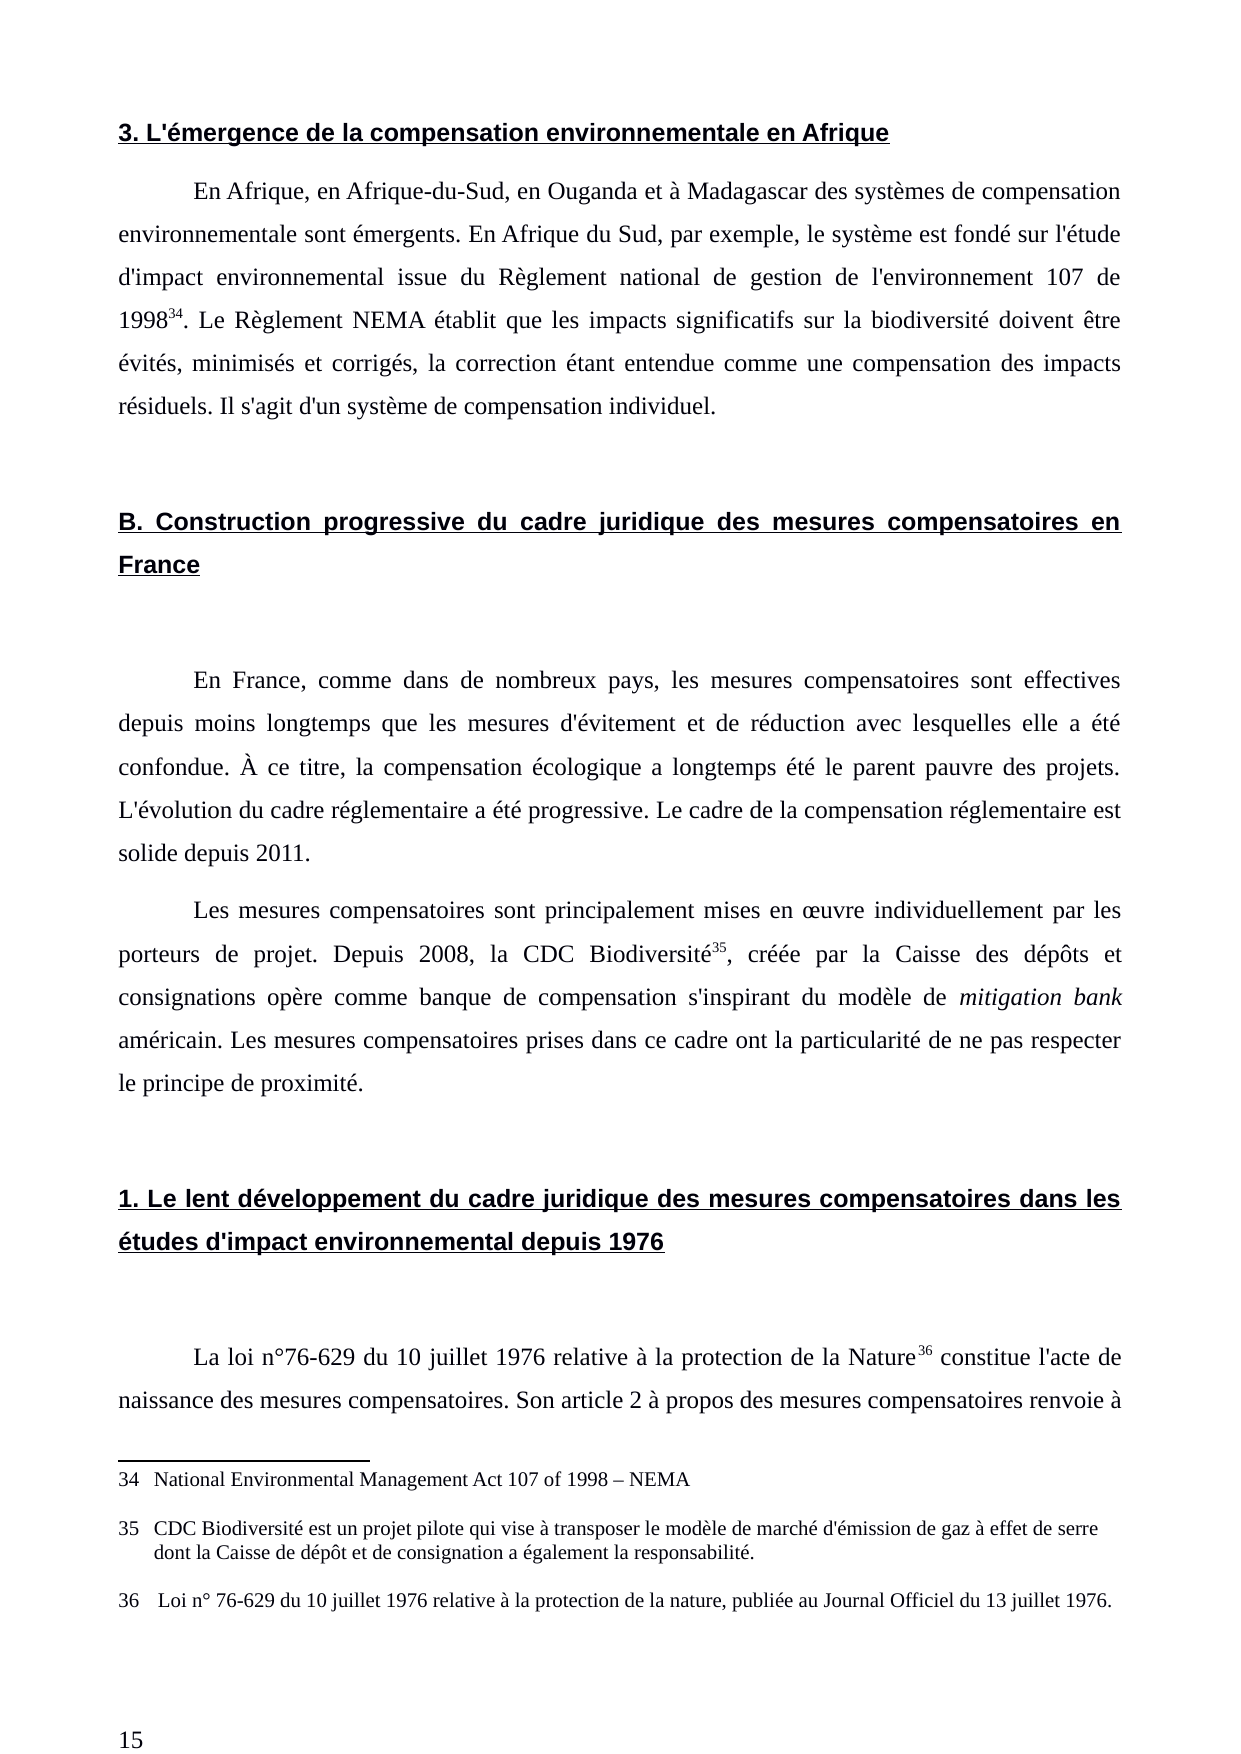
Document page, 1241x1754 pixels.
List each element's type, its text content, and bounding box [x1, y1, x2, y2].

text 3. L'émergence de la compensation environnementale en Afrique [118, 118, 1122, 147]
text 1. Le lent développement du cadre juridique des mesures compensatoires dans les [118, 1183, 1122, 1209]
text études d'impact environnemental depuis 1976 [118, 1210, 1122, 1255]
text La loi n°76-629 du 10 juillet 1976 relative à la protection de la Nature constitue l'acte de naissance des mesures compensatoires. Son article 2 à propos des mesures compensatoires renvoie à [118, 1342, 1122, 1414]
text En France, comme dans de nombreux pays, les mesures compensatoires sont effectives depuis moins longtemps que les mesures d'évitement et de réduction avec lesquelles elle a été confondue. À ce titre, la compensation écologique a longtemps été le parent pauvre des projets. L'évolution du cadre réglementaire a été progressive. Le cadre de la compensation réglementaire est solide depuis 2011. [118, 665, 1122, 867]
text B. Construction progressive du cadre juridique des mesures compensatoires en [118, 507, 1122, 532]
text CDC Biodiversité est un projet pilote qui vise à transposer le modèle de marché d'émission de gaz à effet de serre dont la Caisse de dépôt et de consignation a également la responsabilité. [118, 1516, 1122, 1564]
text Les mesures compensatoires sont principalement mises en œuvre individuellement par les porteurs de projet. Depuis 2008, la CDC Biodiversité, créée par la Caisse des dépôts et consignations opère comme banque de compensation s'inspirant du modèle de mitigation bank américain. Les mesures compensatoires prises dans ce cadre ont la particularité de ne pas respecter le principe de proximité. [118, 896, 1122, 1097]
text Loi n° 76-629 du 10 juillet 1976 relative à la protection de la nature, publiée au Journal Officiel du 13 juillet 1976. [118, 1588, 1122, 1612]
text France [118, 533, 1122, 579]
text En Afrique, en Afrique-du-Sud, en Ouganda et à Madagascar des systèmes de compensation environnementale sont émergents. En Afrique du Sud, par exemple, le système est fondé sur l'étude d'impact environnemental issue du Règlement national de gestion de l'environnement 107 de 1998. Le Règlement NEMA établit que les impacts significatifs sur la biodiversité doivent être évités, minimisés et corrigés, la correction étant entendue comme une compensation des impacts résiduels. Il s'agit d'un système de compensation individuel. [118, 176, 1122, 420]
text National Environmental Management Act 107 of 1998 – NEMA [118, 1467, 1122, 1491]
